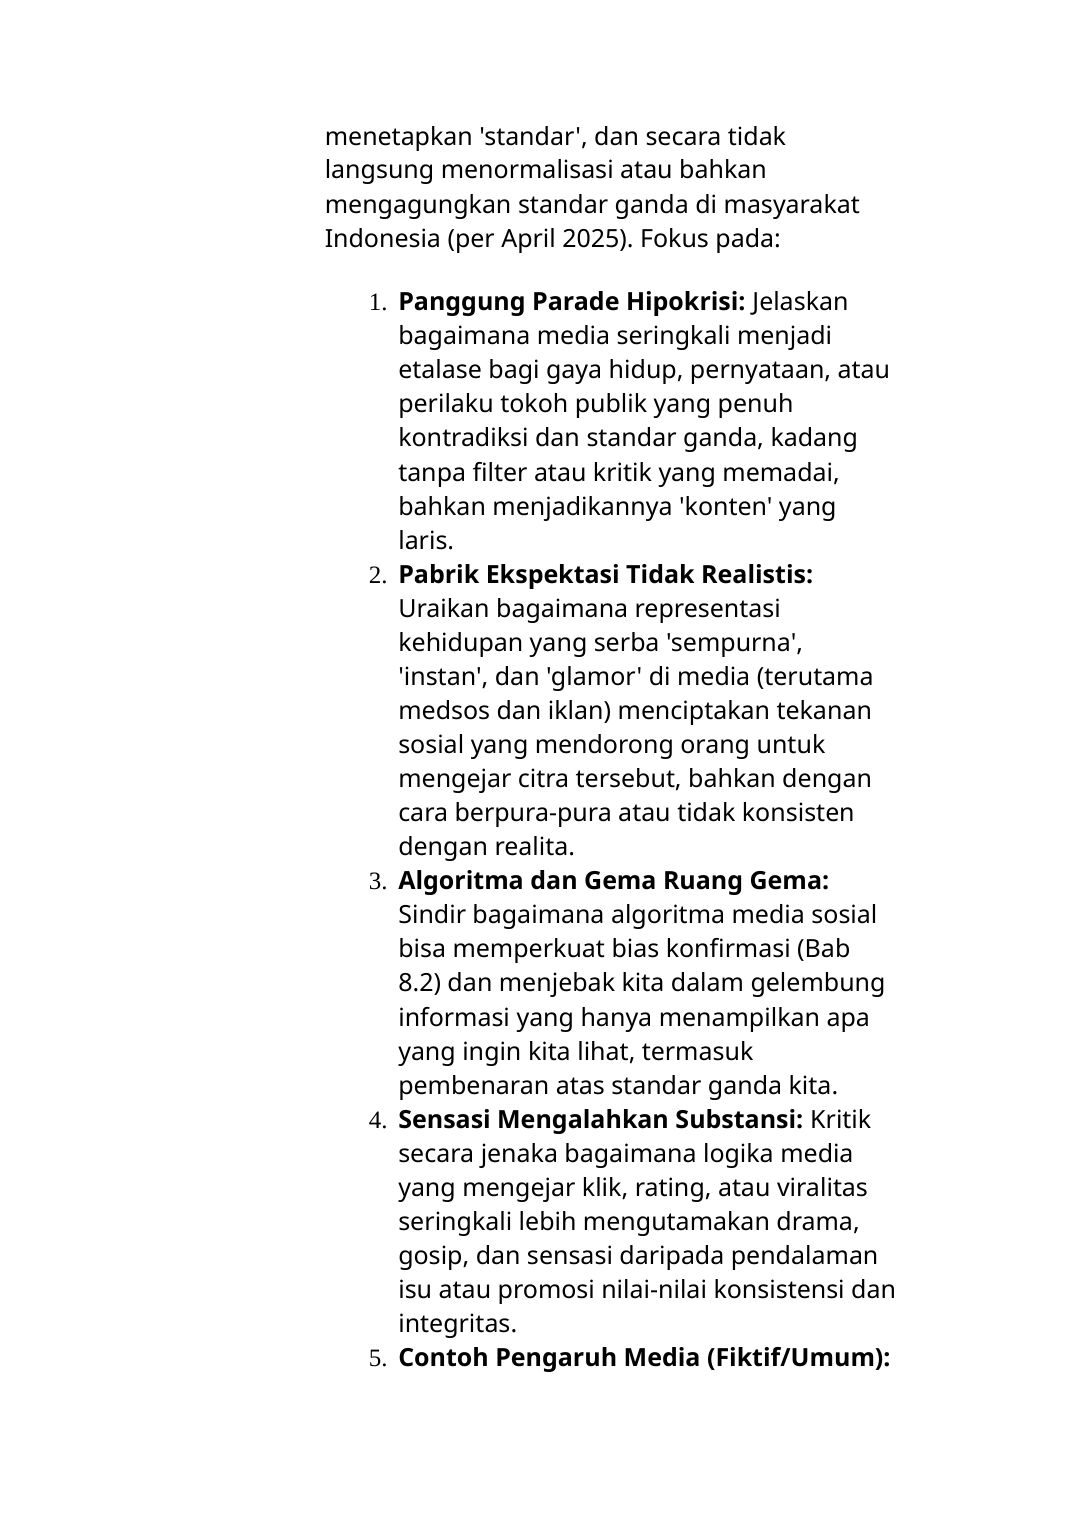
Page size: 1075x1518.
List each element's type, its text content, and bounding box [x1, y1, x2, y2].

list Panggung Parade Hipokrisi: Jelaskan bagaimana media seringkali menjadi etalase bagi gaya hidup, pernyataan, atau perilaku tokoh publik yang penuh kontradiksi dan standar ganda, kadang tanpa filter atau kritik yang memadai, bahkan menjadikannya 'konten' yang laris. [369, 284, 898, 556]
list Contoh Pengaruh Media (Fiktif/Umum): [369, 1340, 898, 1374]
list Algoritma dan Gema Ruang Gema: Sindir bagaimana algoritma media sosial bisa memperkuat bias konfirmasi (Bab 8.2) dan menjebak kita dalam gelembung informasi yang hanya menampilkan apa yang ingin kita lihat, termasuk pembenaran atas standar ganda kita. [369, 863, 898, 1101]
list Pabrik Ekspektasi Tidak Realistis: Uraikan bagaimana representasi kehidupan yang serba 'sempurna', 'instan', dan 'glamor' di media (terutama medsos dan iklan) menciptakan tekanan sosial yang mendorong orang untuk mengejar citra tersebut, bahkan dengan cara berpura-pura atau tidak konsisten dengan realita. [369, 556, 898, 863]
list menetapkan 'standar', dan secara tidak langsung menormalisasi atau bahkan mengagungkan standar ganda di masyarakat Indonesia (per April 2025). Fokus pada: [295, 118, 898, 254]
list Sensasi Mengalahkan Substansi: Kritik secara jenaka bagaimana logika media yang mengejar klik, rating, atau viralitas seringkali lebih mengutamakan drama, gosip, dan sensasi daripada pendalaman isu atau promosi nilai-nilai konsistensi dan integritas. [369, 1101, 898, 1340]
